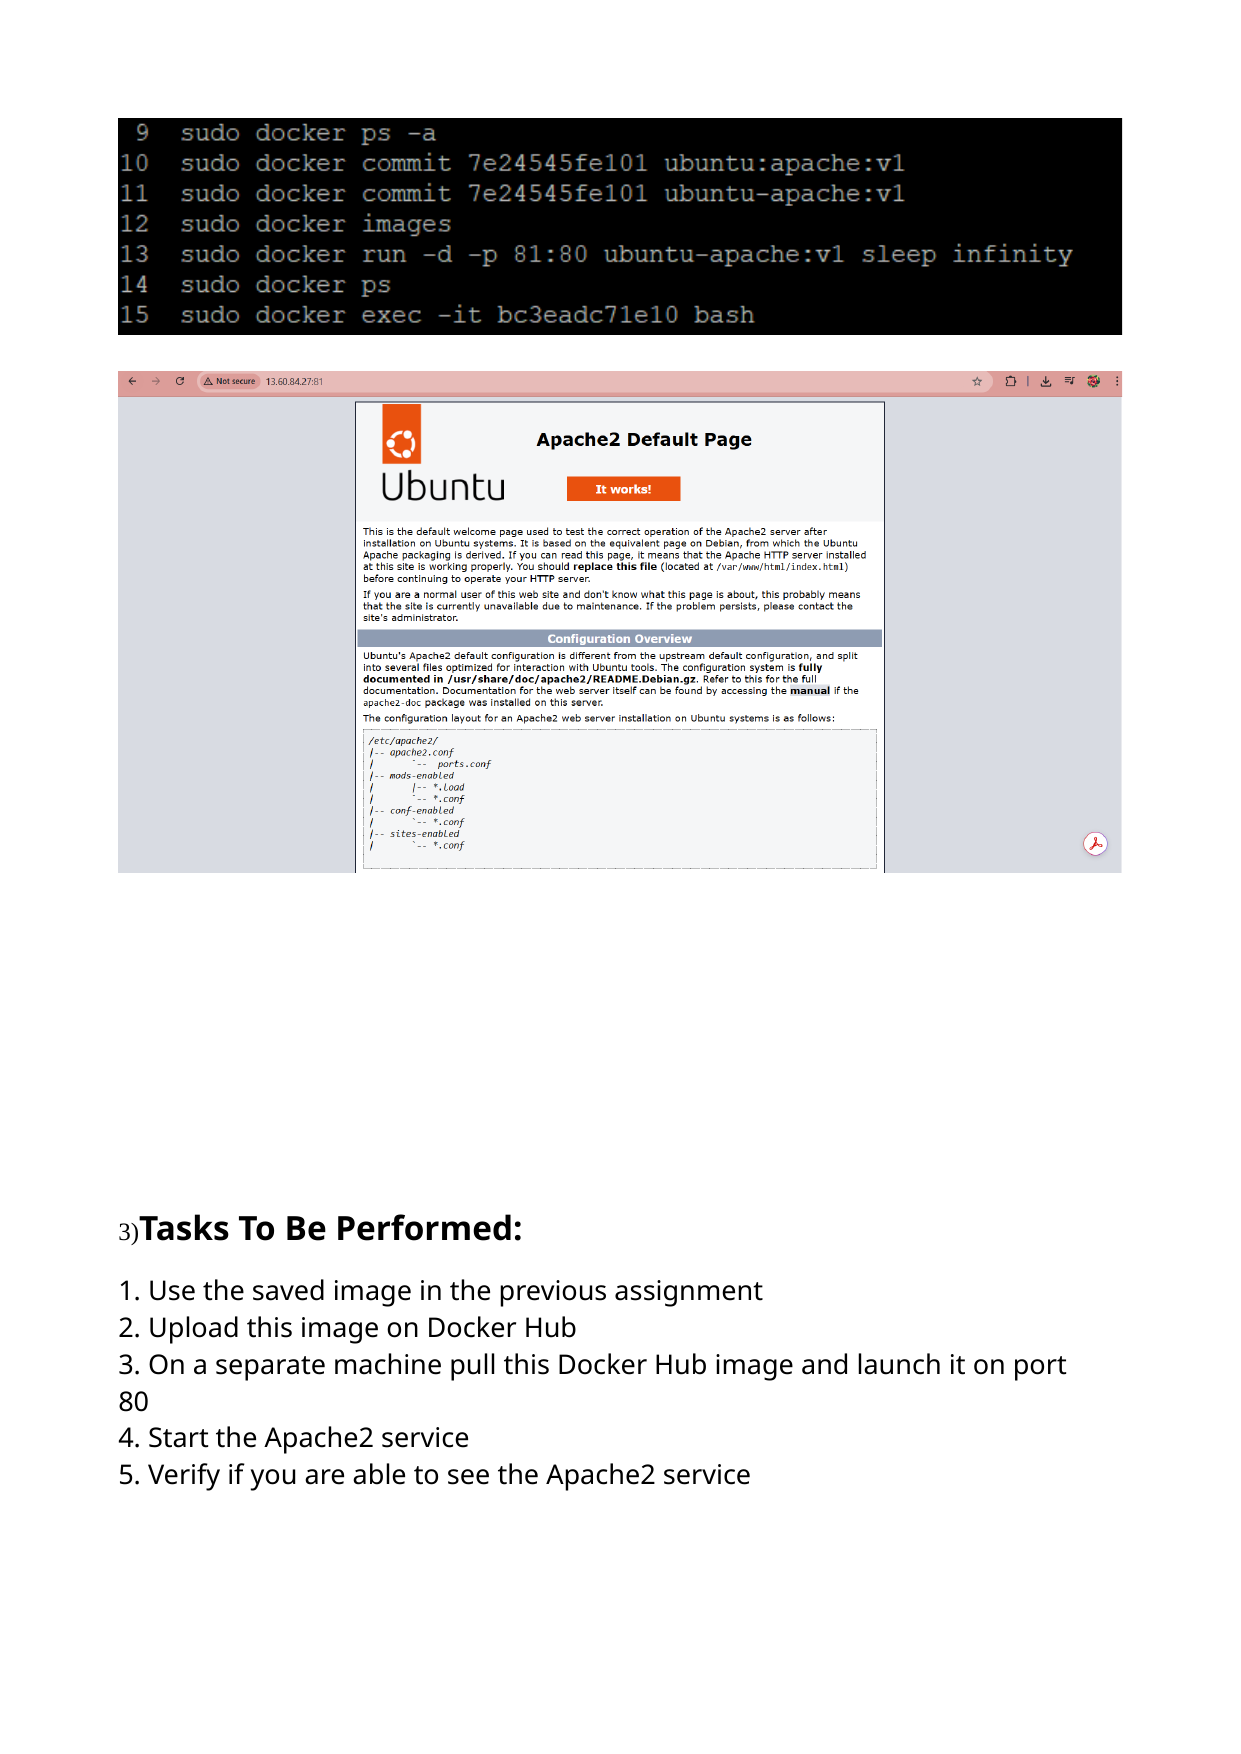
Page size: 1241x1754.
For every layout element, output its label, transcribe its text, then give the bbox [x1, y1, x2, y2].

text 3)Tasks To Be Performed: [118, 1204, 1122, 1250]
text 1. Use the saved image in the previous assignment [118, 1271, 1122, 1308]
text 4. Start the Apache2 service [118, 1419, 1122, 1456]
text 80 [118, 1382, 1122, 1419]
text 2. Upload this image on Docker Hub [118, 1308, 1122, 1345]
text 5. Verify if you are able to see the Apache2 service [118, 1456, 1122, 1493]
picture [118, 371, 1123, 873]
picture [118, 118, 1123, 335]
text 3. On a separate machine pull this Docker Hub image and launch it on port [118, 1345, 1122, 1382]
